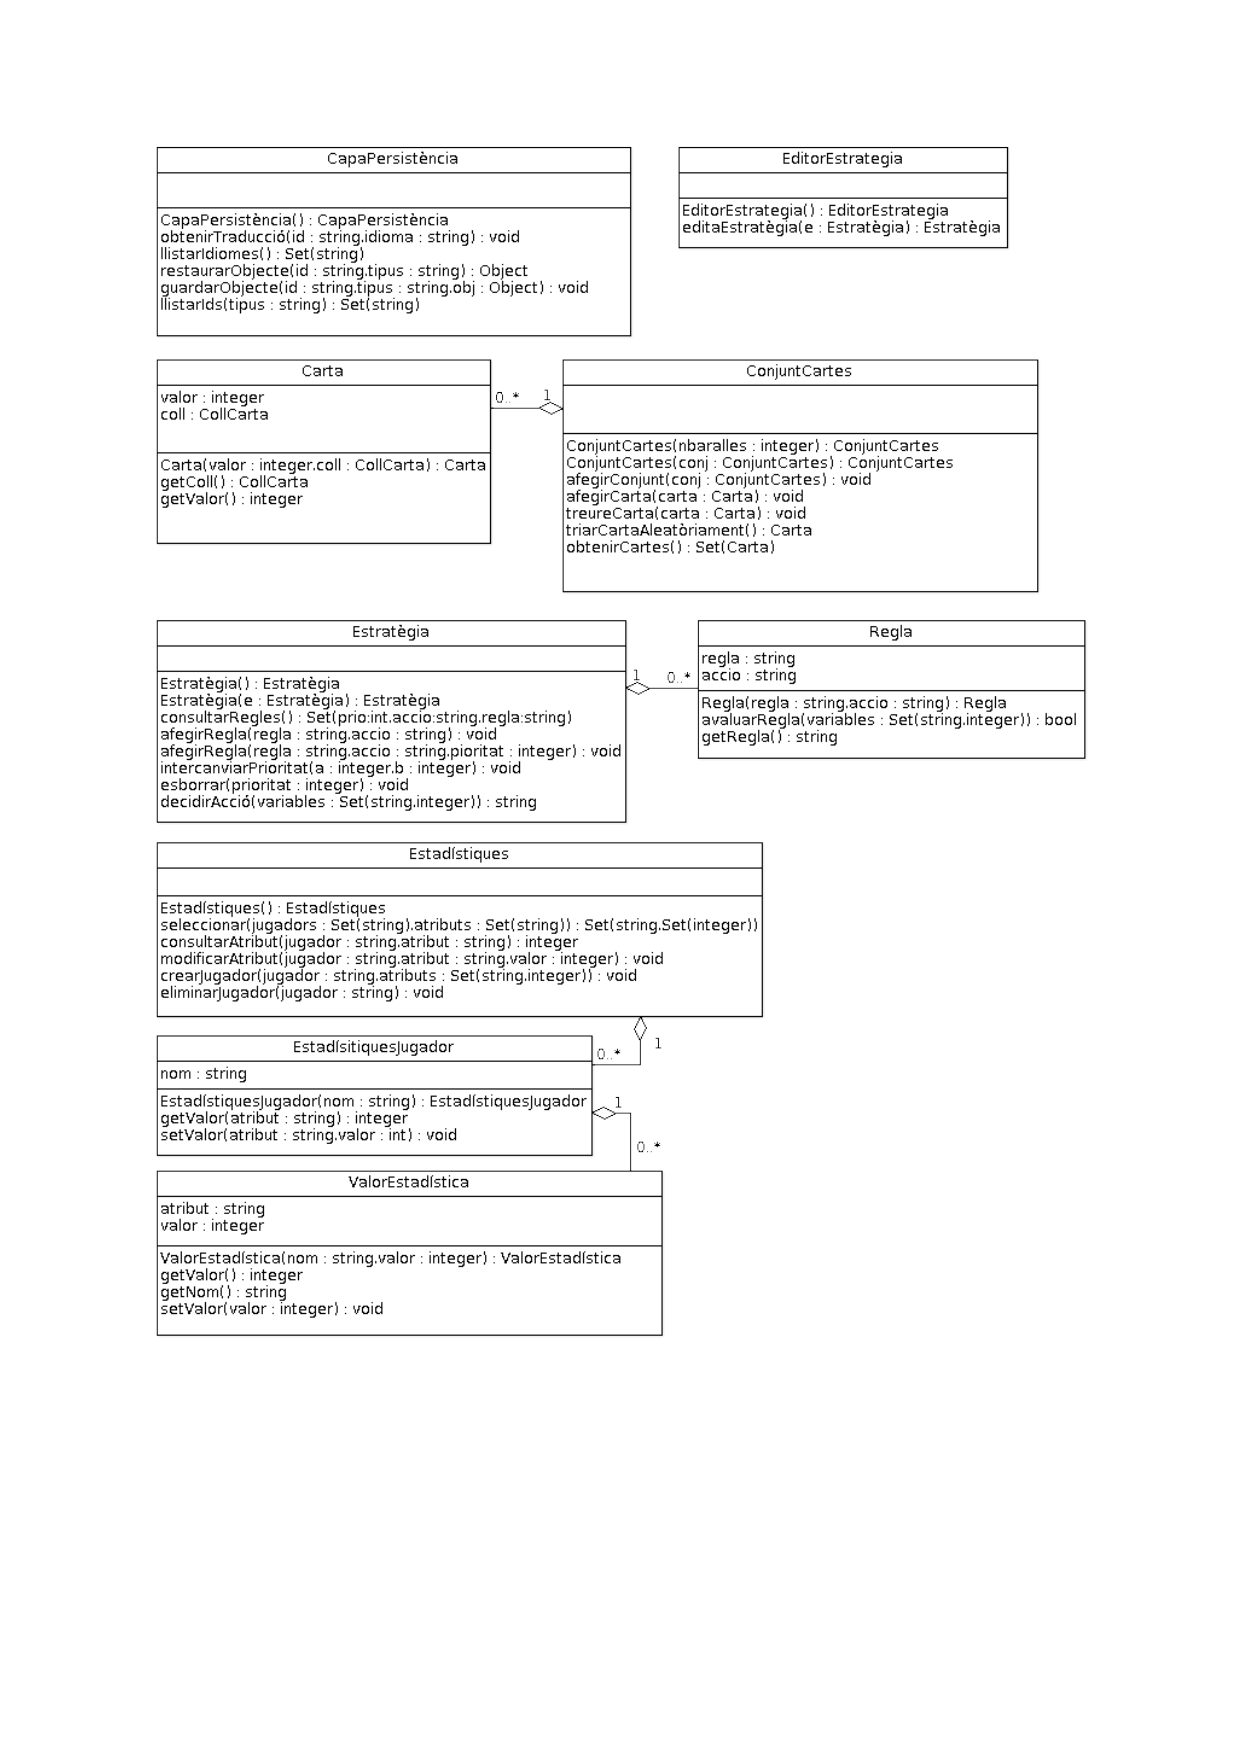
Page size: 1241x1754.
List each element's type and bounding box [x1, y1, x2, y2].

picture [118, 118, 1123, 1383]
